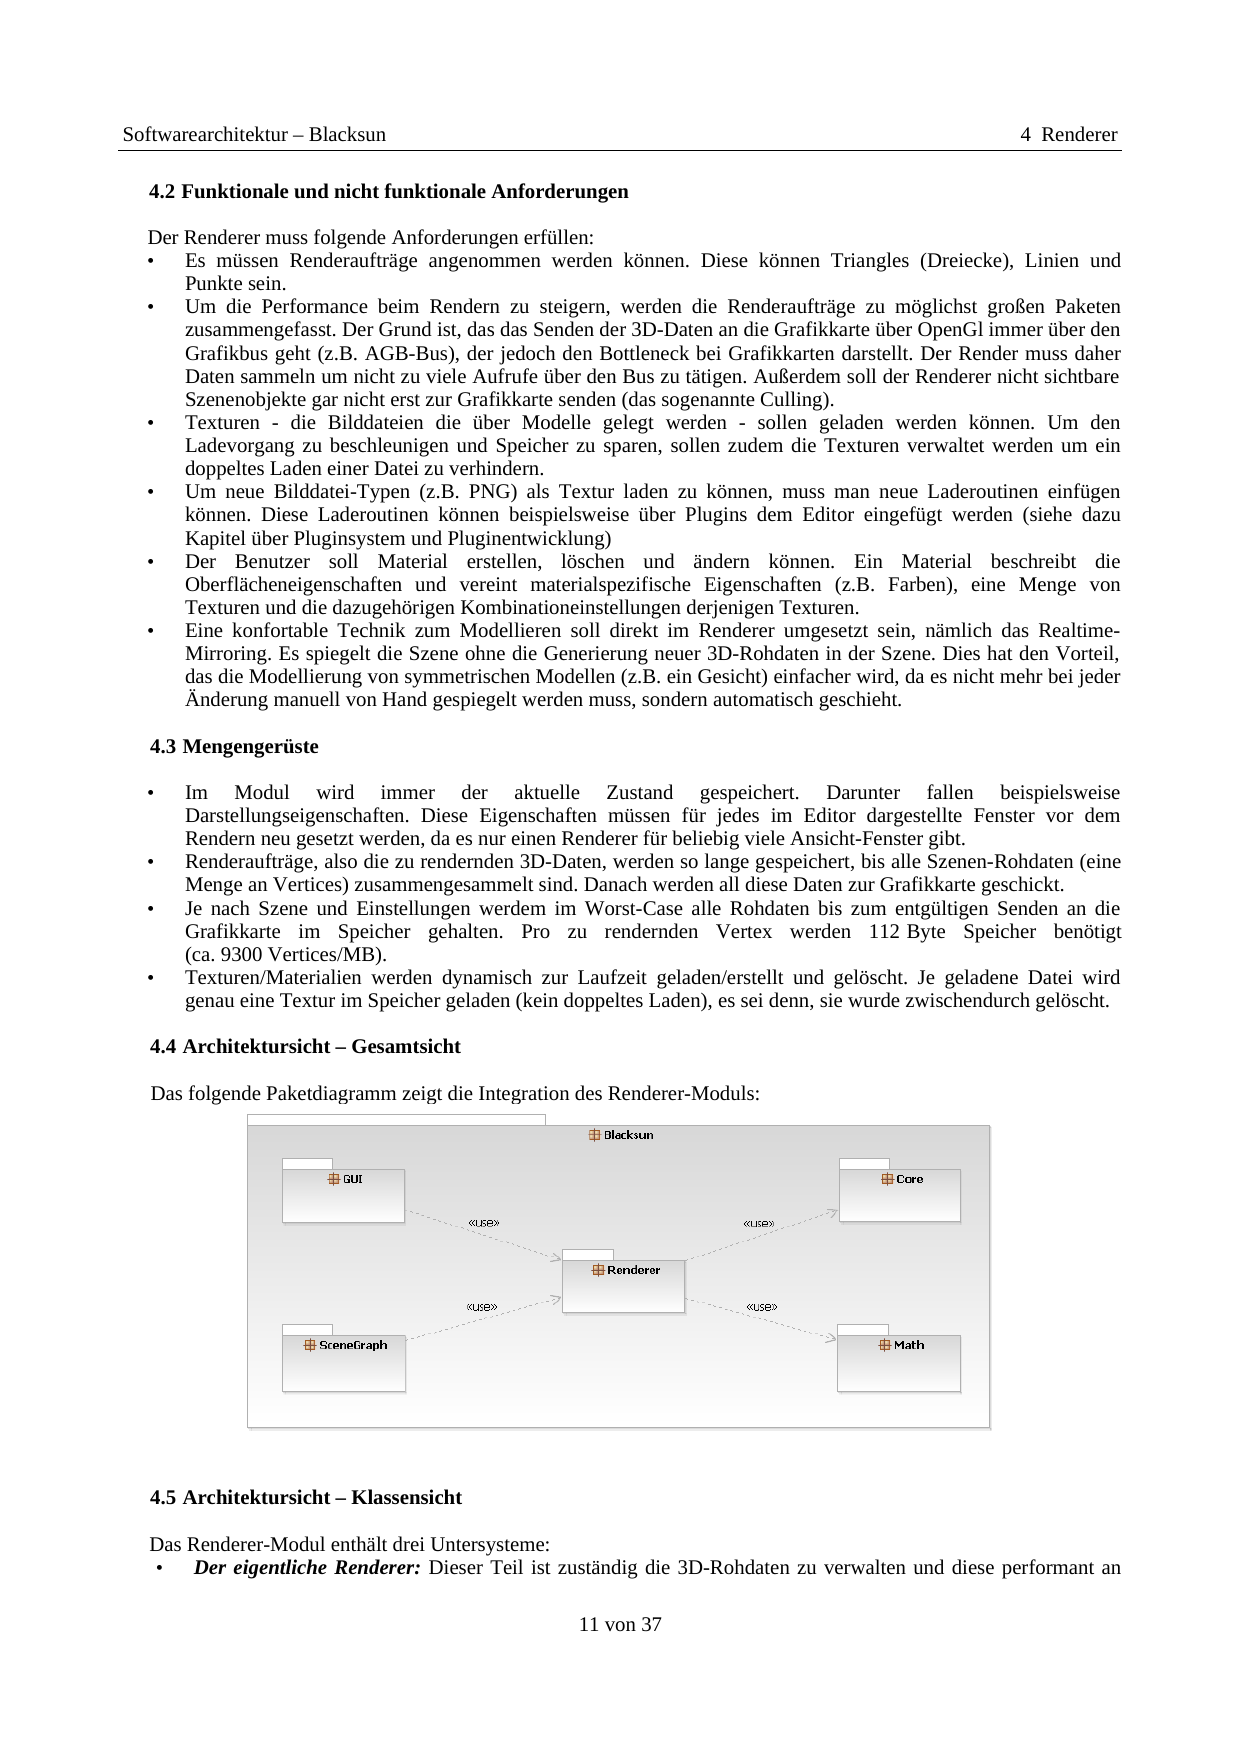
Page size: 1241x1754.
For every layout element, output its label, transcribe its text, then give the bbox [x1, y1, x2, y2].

subtitle Architektursicht – Gesamtsicht [145, 1035, 1122, 1058]
list Im Modul wird immer der aktuelle Zustand gespeichert. Darunter fallen beispielsweise Darstellungseigenschaften. Diese Eigenschaften müssen für jedes im Editor dargestellte Fenster vor dem Rendern neu gesetzt werden, da es nur einen Renderer für beliebig viele Ansicht-Fenster gibt. [147, 781, 1122, 850]
list Texturen - die Bilddateien die über Modelle gelegt werden - sollen geladen werden können. Um den Ladevorgang zu beschleunigen und Speicher zu sparen, sollen zudem die Texturen verwaltet werden um ein doppeltes Laden einer Datei zu verhindern. [147, 411, 1122, 480]
subtitle Mengengerüste [145, 734, 1122, 758]
subtitle Funktionale und nicht funktionale Anforderungen [144, 179, 1122, 203]
text Das folgende Paketdiagramm zeigt die Integration des Renderer-Moduls: [150, 1081, 1122, 1104]
text Der Renderer muss folgende Anforderungen erfüllen: [147, 226, 1122, 249]
list Der eigentliche Renderer: Dieser Teil ist zuständig die 3D-Rohdaten zu verwalten und diese performant an [156, 1556, 1122, 1579]
picture [237, 1104, 1003, 1440]
list Es müssen Renderaufträge angenommen werden können. Diese können Triangles (Dreiecke), Linien und Punkte sein. [147, 249, 1122, 295]
list Der Benutzer soll Material erstellen, löschen und ändern können. Ein Material beschreibt die Oberflächeneigenschaften und vereint materialspezifische Eigenschaften (z.B. Farben), eine Menge von Texturen und die dazugehörigen Kombinationeinstellungen derjenigen Texturen. [147, 549, 1122, 619]
list Um die Performance beim Rendern zu steigern, werden die Renderaufträge zu möglichst großen Paketen zusammengefasst. Der Grund ist, das das Senden der 3D-Daten an die Grafikkarte über OpenGl immer über den Grafikbus geht (z.B. AGB-Bus), der jedoch den Bottleneck bei Grafikkarten darstellt. Der Render muss daher Daten sammeln um nicht zu viele Aufrufe über den Bus zu tätigen. Außerdem soll der Renderer nicht sichtbare Szenenobjekte gar nicht erst zur Grafikkarte senden (das sogenannte Culling). [147, 295, 1122, 411]
subtitle Architektursicht – Klassensicht [145, 1486, 1122, 1509]
list Um neue Bilddatei-Typen (z.B. PNG) als Textur laden zu können, muss man neue Laderoutinen einfügen können. Diese Laderoutinen können beispielsweise über Plugins dem Editor eingefügt werden (siehe dazu Kapitel über Pluginsystem und Pluginentwicklung) [147, 480, 1122, 549]
list Renderaufträge, also die zu rendernden 3D-Daten, werden so lange gespeichert, bis alle Szenen-Rohdaten (eine Menge an Vertices) zusammengesammelt sind. Danach werden all diese Daten zur Grafikkarte geschickt. [147, 850, 1122, 896]
text Das Renderer-Modul enthält drei Untersysteme: [118, 1532, 1122, 1556]
list Eine konfortable Technik zum Modellieren soll direkt im Renderer umgesetzt sein, nämlich das Realtime-Mirroring. Es spiegelt die Szene ohne die Generierung neuer 3D-Rohdaten in der Szene. Dies hat den Vorteil, das die Modellierung von symmetrischen Modellen (z.B. ein Gesicht) einfacher wird, da es nicht mehr bei jeder Änderung manuell von Hand gespiegelt werden muss, sondern automatisch geschieht. [147, 619, 1122, 711]
list Texturen/Materialien werden dynamisch zur Laufzeit geladen/erstellt und gelöscht. Je geladene Datei wird genau eine Textur im Speicher geladen (kein doppeltes Laden), es sei denn, sie wurde zwischendurch gelöscht. [147, 966, 1122, 1012]
list Je nach Szene und Einstellungen werdem im Worst-Case alle Rohdaten bis zum entgültigen Senden an die Grafikkarte im Speicher gehalten. Pro zu rendernden Vertex werden 112 Byte Speicher benötigt (ca. 9300 Vertices/MB). [147, 896, 1122, 966]
